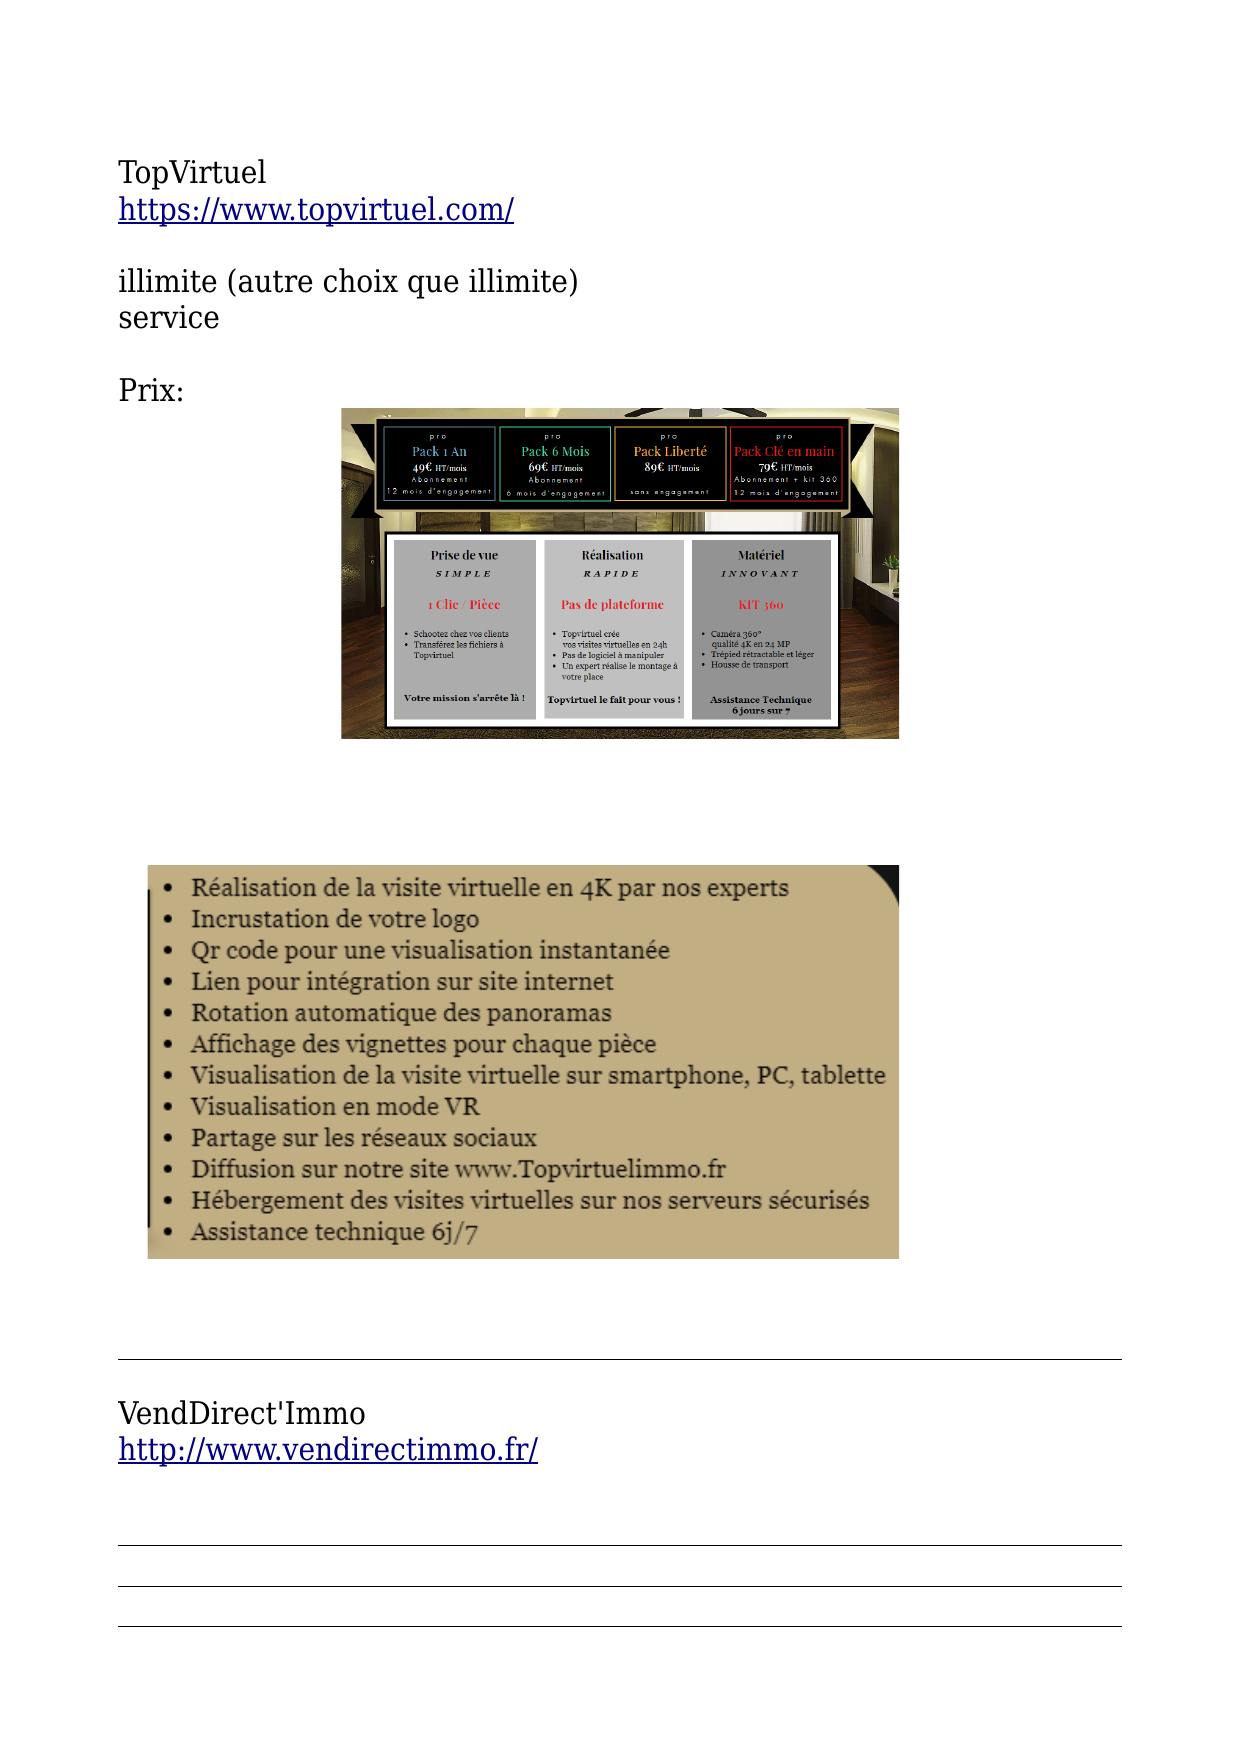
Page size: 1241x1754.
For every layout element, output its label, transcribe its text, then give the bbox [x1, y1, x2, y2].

text https://www.topvirtuel.com/ [118, 191, 1122, 227]
text illimite (autre choix que illimite) [118, 263, 1122, 300]
text VendDirect'Immo [118, 1395, 1122, 1431]
text http://www.vendirectimmo.fr/ [118, 1431, 1122, 1468]
text Prix: [118, 373, 1122, 409]
text TopVirtuel [118, 154, 1122, 191]
text service [118, 300, 1122, 336]
picture [341, 408, 900, 739]
picture [147, 865, 900, 1259]
